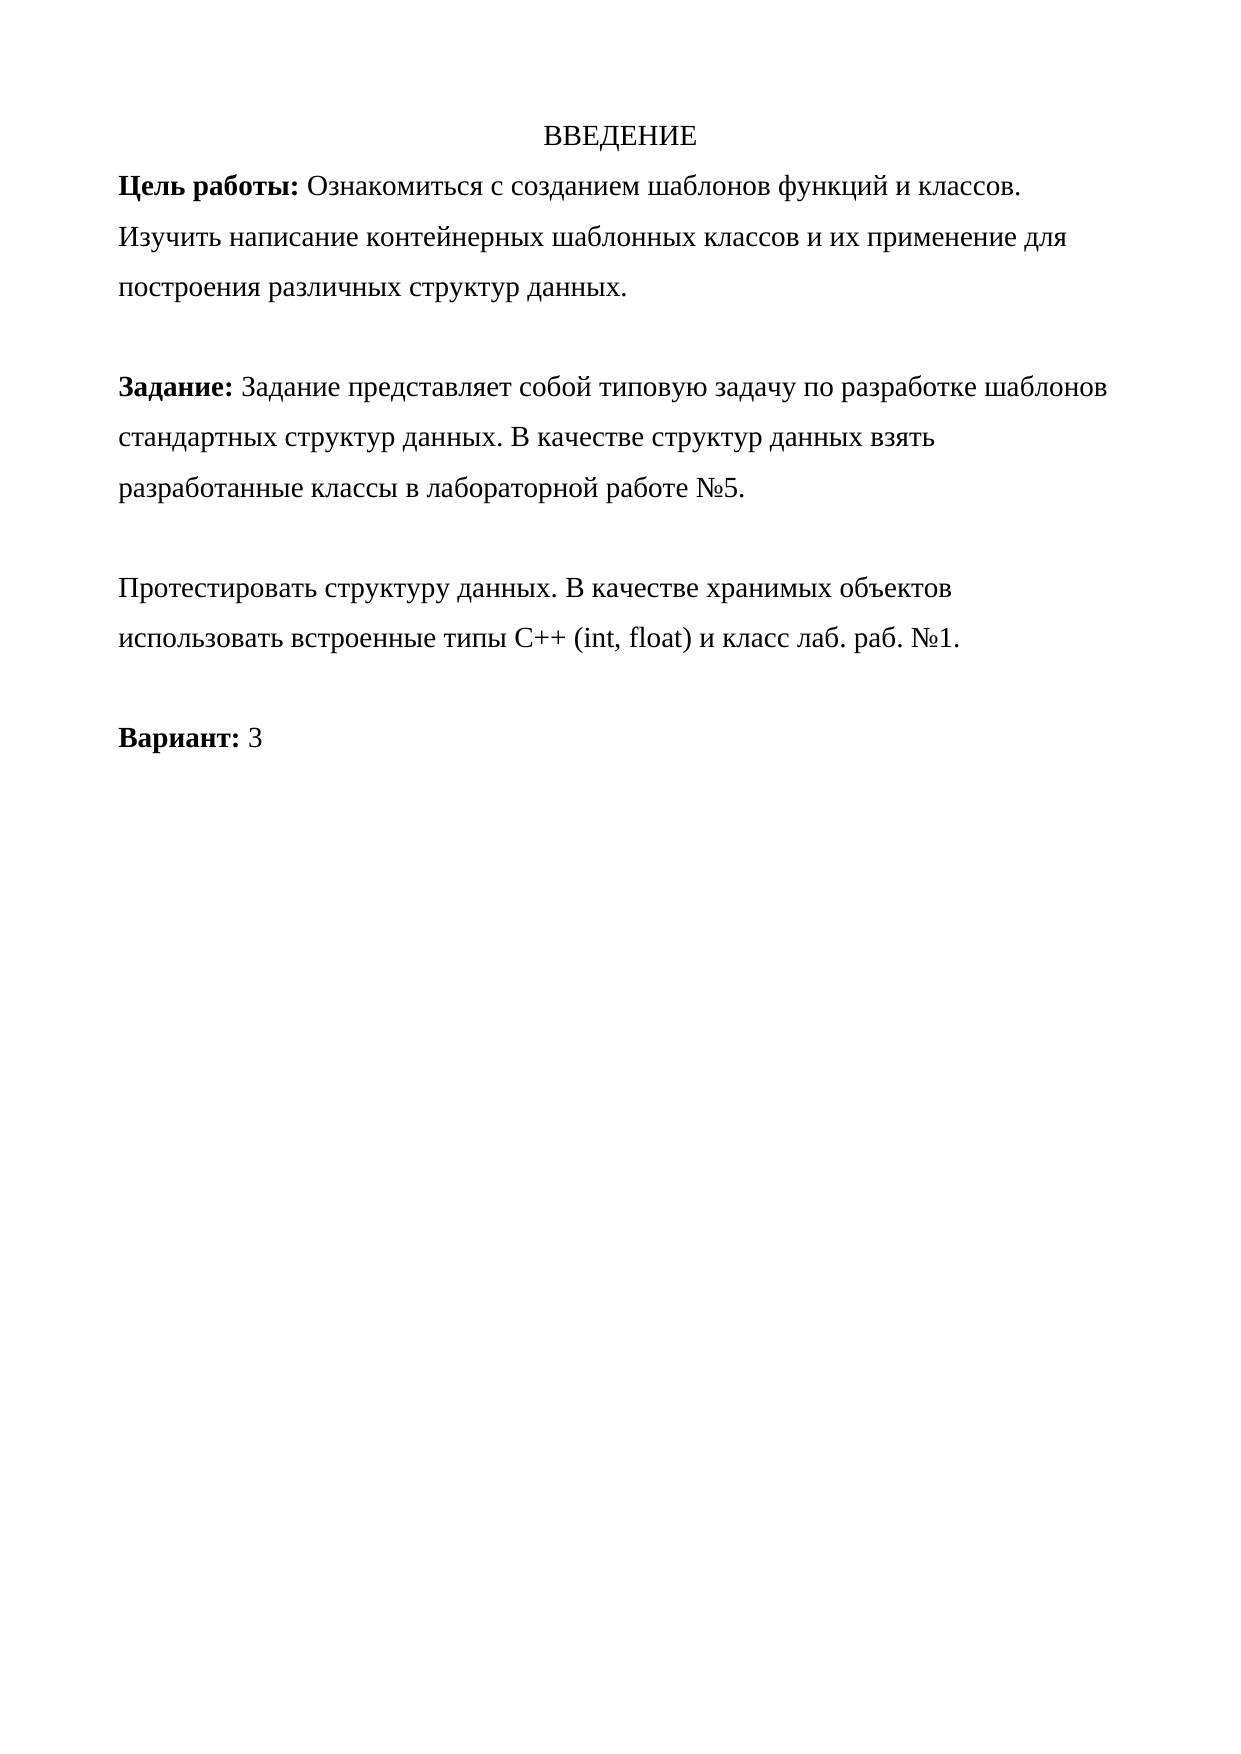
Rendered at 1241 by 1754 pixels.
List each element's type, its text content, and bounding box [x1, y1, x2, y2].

text Цель работы: Ознакомиться с созданием шаблонов функций и классов. Изучить написание контейнерных шаблонных классов и их применение для построения различных структур данных. [118, 168, 1122, 303]
text Вариант: 3 [118, 720, 1122, 754]
text Протестировать структуру данных. В качестве хранимых объектов использовать встроенные типы С++ (int, float) и класс лаб. раб. №1. [118, 570, 1122, 654]
text Задание: Задание представляет собой типовую задачу по разработке шаблонов стандартных структур данных. В качестве структур данных взять разработанные классы в лабораторной работе №5. [118, 369, 1122, 503]
text ВВЕДЕНИЕ [118, 118, 1122, 152]
